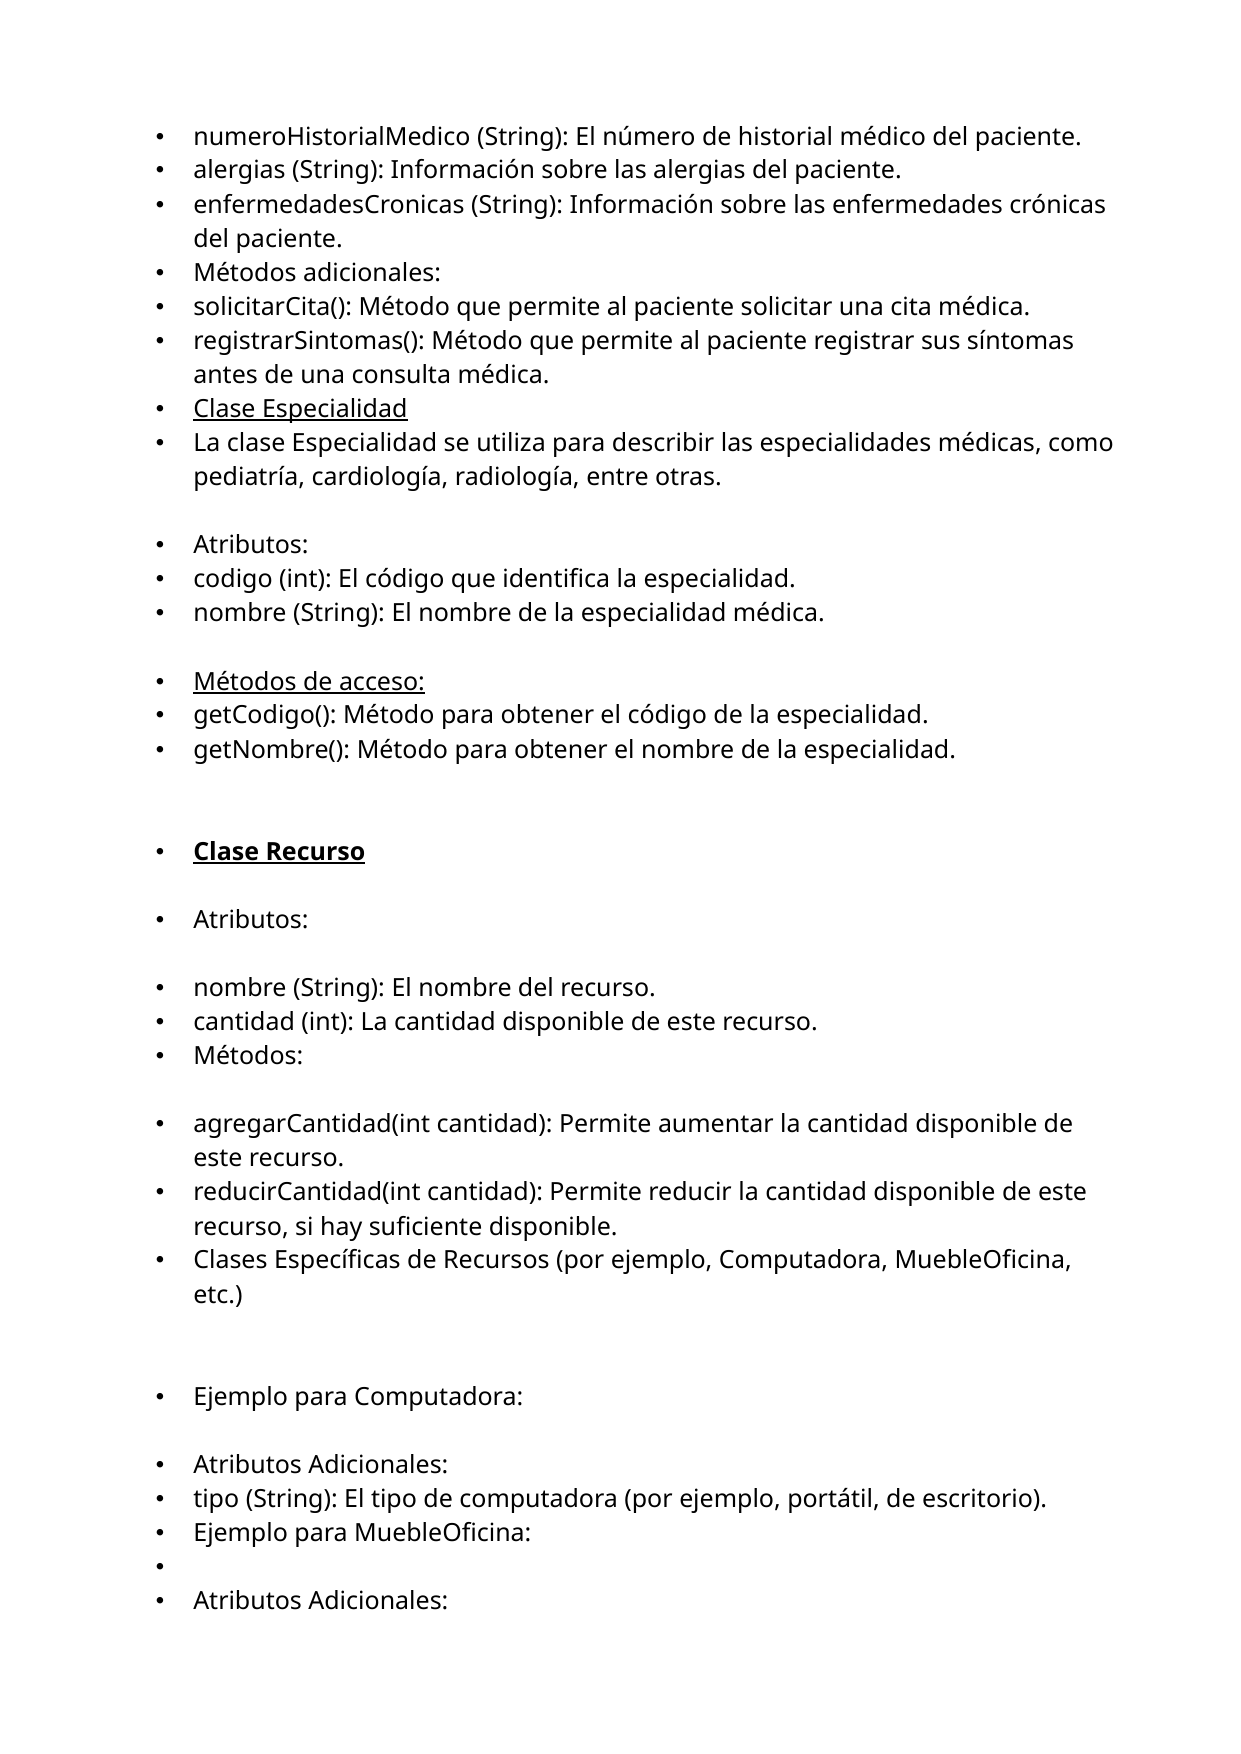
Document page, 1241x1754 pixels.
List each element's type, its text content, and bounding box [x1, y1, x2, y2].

list nombre (String): El nombre del recurso. [156, 970, 1122, 1004]
list agregarCantidad(int cantidad): Permite aumentar la cantidad disponible de este recurso. [156, 1106, 1122, 1174]
list Atributos Adicionales: [156, 1447, 1122, 1481]
list La clase Especialidad se utiliza para describir las especialidades médicas, como pediatría, cardiología, radiología, entre otras. [156, 425, 1122, 493]
list Atributos Adicionales: [156, 1583, 1122, 1617]
list Métodos de acceso: [156, 663, 1122, 697]
list Métodos adicionales: [156, 254, 1122, 288]
list solicitarCita(): Método que permite al paciente solicitar una cita médica. [156, 288, 1122, 322]
list Atributos: [156, 902, 1122, 936]
list Clase Especialidad [156, 391, 1122, 425]
list enfermedadesCronicas (String): Información sobre las enfermedades crónicas del paciente. [156, 186, 1122, 254]
list cantidad (int): La cantidad disponible de este recurso. [156, 1004, 1122, 1038]
list Atributos: [156, 527, 1122, 561]
list getNombre(): Método para obtener el nombre de la especialidad. [156, 731, 1122, 765]
list getCodigo(): Método para obtener el código de la especialidad. [156, 697, 1122, 731]
list Clase Recurso [156, 833, 1122, 867]
list nombre (String): El nombre de la especialidad médica. [156, 595, 1122, 629]
list tipo (String): El tipo de computadora (por ejemplo, portátil, de escritorio). [156, 1481, 1122, 1515]
list numeroHistorialMedico (String): El número de historial médico del paciente. [156, 118, 1122, 152]
list Clases Específicas de Recursos (por ejemplo, Computadora, MuebleOficina, etc.) [156, 1242, 1122, 1310]
list reducirCantidad(int cantidad): Permite reducir la cantidad disponible de este recurso, si hay suficiente disponible. [156, 1174, 1122, 1242]
list Ejemplo para MuebleOficina: [156, 1515, 1122, 1549]
list codigo (int): El código que identifica la especialidad. [156, 561, 1122, 595]
list Métodos: [156, 1038, 1122, 1072]
list registrarSintomas(): Método que permite al paciente registrar sus síntomas antes de una consulta médica. [156, 322, 1122, 391]
list alergias (String): Información sobre las alergias del paciente. [156, 152, 1122, 186]
list Ejemplo para Computadora: [156, 1378, 1122, 1412]
